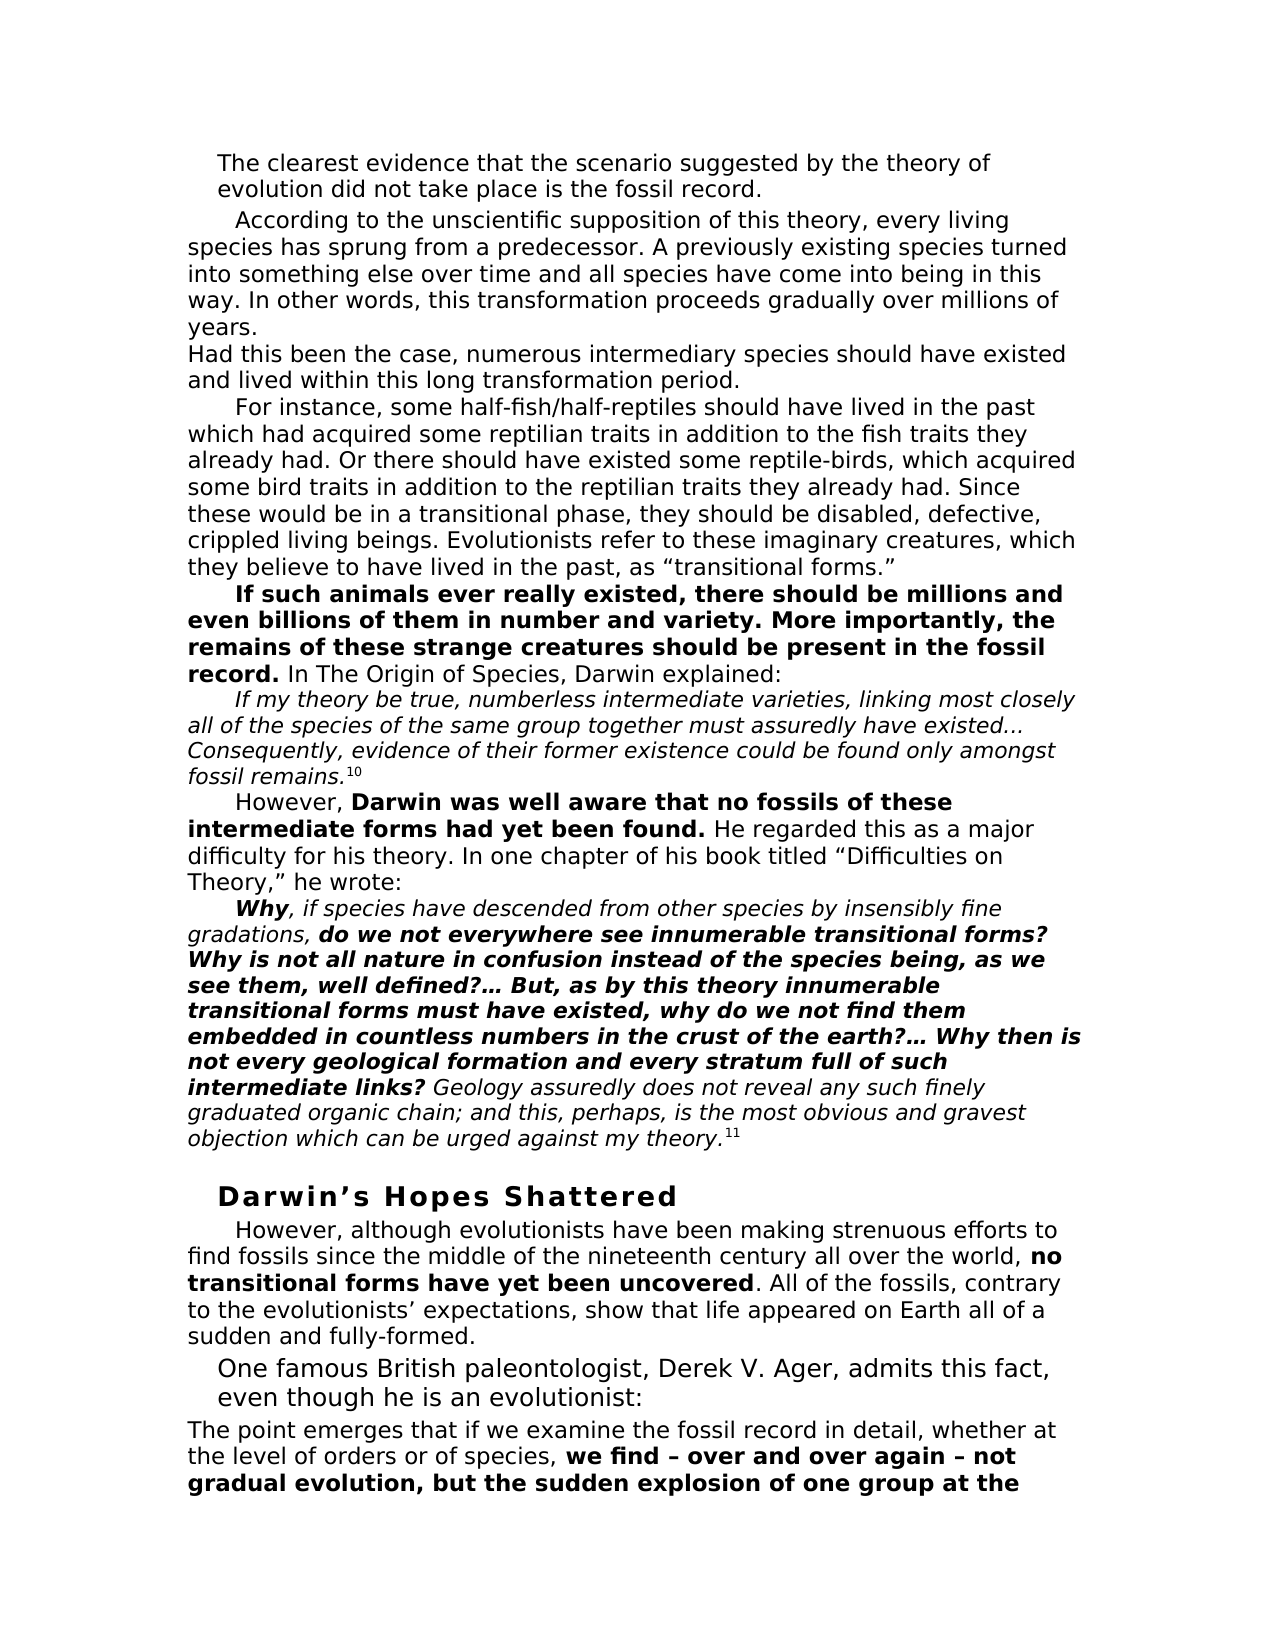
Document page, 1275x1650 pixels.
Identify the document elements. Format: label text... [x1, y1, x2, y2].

text If such animals ever really existed, there should be millions and even billions of them in number and variety. More importantly, the remains of these strange creatures should be present in the fossil record. In The Origin of Species, Darwin explained: [187, 581, 1087, 687]
text Darwin’s Hopes Shattered [217, 1181, 1087, 1213]
text For instance, some half-fish/half-reptiles should have lived in the past which had acquired some reptilian traits in addition to the fish traits they already had. Or there should have existed some reptile-birds, which acquired some bird traits in addition to the reptilian traits they already had. Since these would be in a transitional phase, they should be disabled, defective, crippled living beings. Evolutionists refer to these imaginary creatures, which they believe to have lived in the past, as “transitional forms.” [187, 394, 1087, 581]
text The clearest evidence that the scenario suggested by the theory of evolution did not take place is the fossil record. [217, 150, 1087, 203]
text Had this been the case, numerous intermediary species should have existed and lived within this long transformation period. [187, 341, 1087, 394]
text However, although evolutionists have been making strenuous efforts to find fossils since the middle of the nineteenth century all over the world, no transitional forms have yet been uncovered. All of the fossils, contrary to the evolutionists’ expectations, show that life appeared on Earth all of a sudden and fully-formed. [187, 1217, 1087, 1350]
text If my theory be true, numberless intermediate varieties, linking most closely all of the species of the same group together must assuredly have existed... Consequently, evidence of their former existence could be found only amongst fossil remains.10 [187, 687, 1087, 789]
text However, Darwin was well aware that no fossils of these intermediate forms had yet been found. He regarded this as a major difficulty for his theory. In one chapter of his book titled “Difficulties on Theory,” he wrote: [187, 789, 1087, 896]
text One famous British paleontologist, Derek V. Ager, admits this fact, even though he is an evolutionist: [217, 1354, 1087, 1413]
text According to the unscientific supposition of this theory, every living species has sprung from a predecessor. A previously existing species turned into something else over time and all species have come into being in this way. In other words, this transformation proceeds gradually over millions of years. [187, 207, 1087, 341]
text The point emerges that if we examine the fossil record in detail, whether at the level of orders or of species, we find – over and over again – not gradual evolution, but the sudden explosion of one group at the [187, 1417, 1087, 1497]
text Why, if species have descended from other species by insensibly fine gradations, do we not everywhere see innumerable transitional forms? Why is not all nature in confusion instead of the species being, as we see them, well defined?… But, as by this theory innumerable transitional forms must have existed, why do we not find them embedded in countless numbers in the crust of the earth?… Why then is not every geological formation and every stratum full of such intermediate links? Geology assuredly does not reveal any such finely graduated organic chain; and this, perhaps, is the most obvious and gravest objection which can be urged against my theory.11 [187, 896, 1087, 1151]
